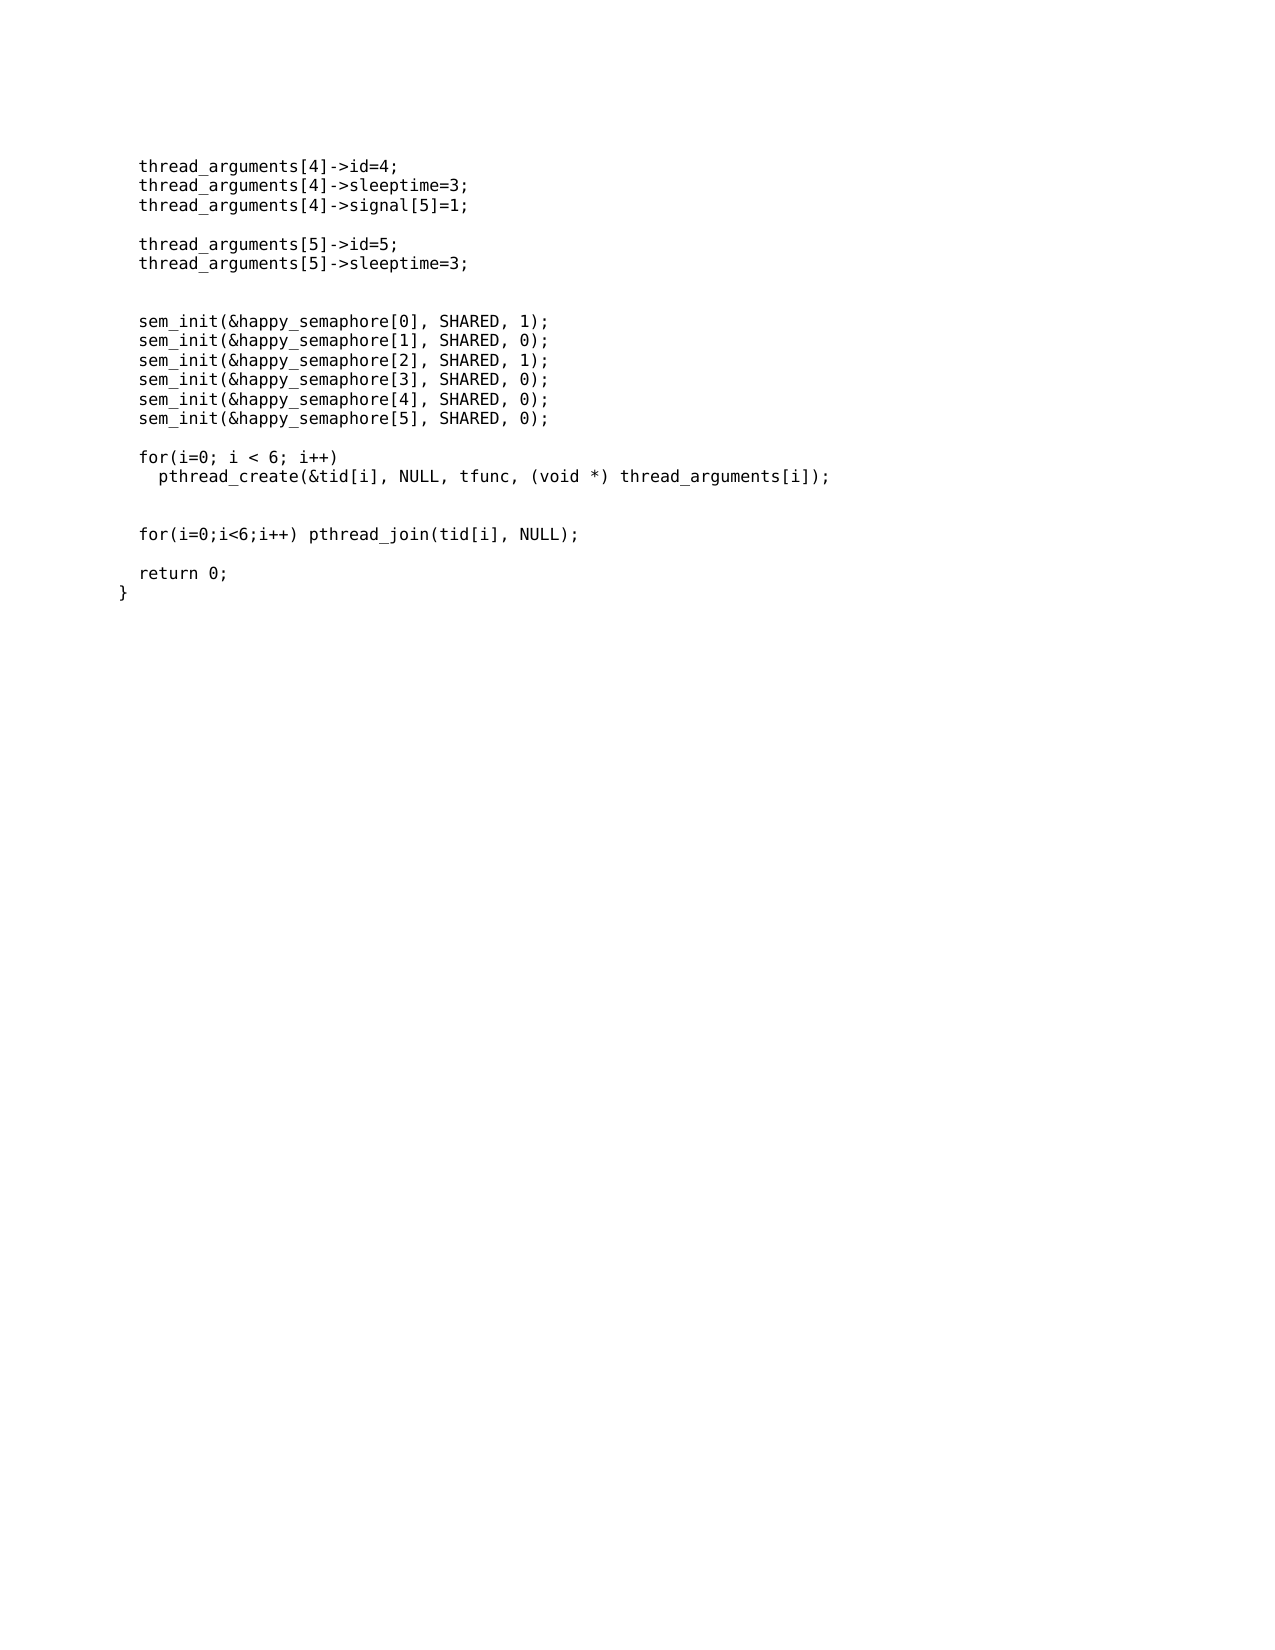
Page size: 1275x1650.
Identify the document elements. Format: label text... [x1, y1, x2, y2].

text return 0; [118, 564, 1157, 583]
text sem_init(&happy_semaphore[5], SHARED, 0); [118, 409, 1157, 428]
text for(i=0;i<6;i++) pthread_join(tid[i], NULL); [118, 525, 1157, 544]
text } [118, 583, 1157, 602]
text sem_init(&happy_semaphore[3], SHARED, 0); [118, 370, 1157, 389]
text thread_arguments[5]->sleeptime=3; [118, 254, 1157, 273]
text thread_arguments[4]->signal[5]=1; [118, 196, 1157, 215]
text for(i=0; i < 6; i++) [118, 447, 1157, 467]
text sem_init(&happy_semaphore[2], SHARED, 1); [118, 351, 1157, 370]
text thread_arguments[4]->id=4; [118, 157, 1157, 176]
text sem_init(&happy_semaphore[0], SHARED, 1); [118, 312, 1157, 331]
text pthread_create(&tid[i], NULL, tfunc, (void *) thread_arguments[i]); [118, 467, 1157, 486]
text sem_init(&happy_semaphore[4], SHARED, 0); [118, 389, 1157, 409]
text thread_arguments[4]->sleeptime=3; [118, 176, 1157, 196]
text thread_arguments[5]->id=5; [118, 234, 1157, 254]
text sem_init(&happy_semaphore[1], SHARED, 0); [118, 331, 1157, 351]
